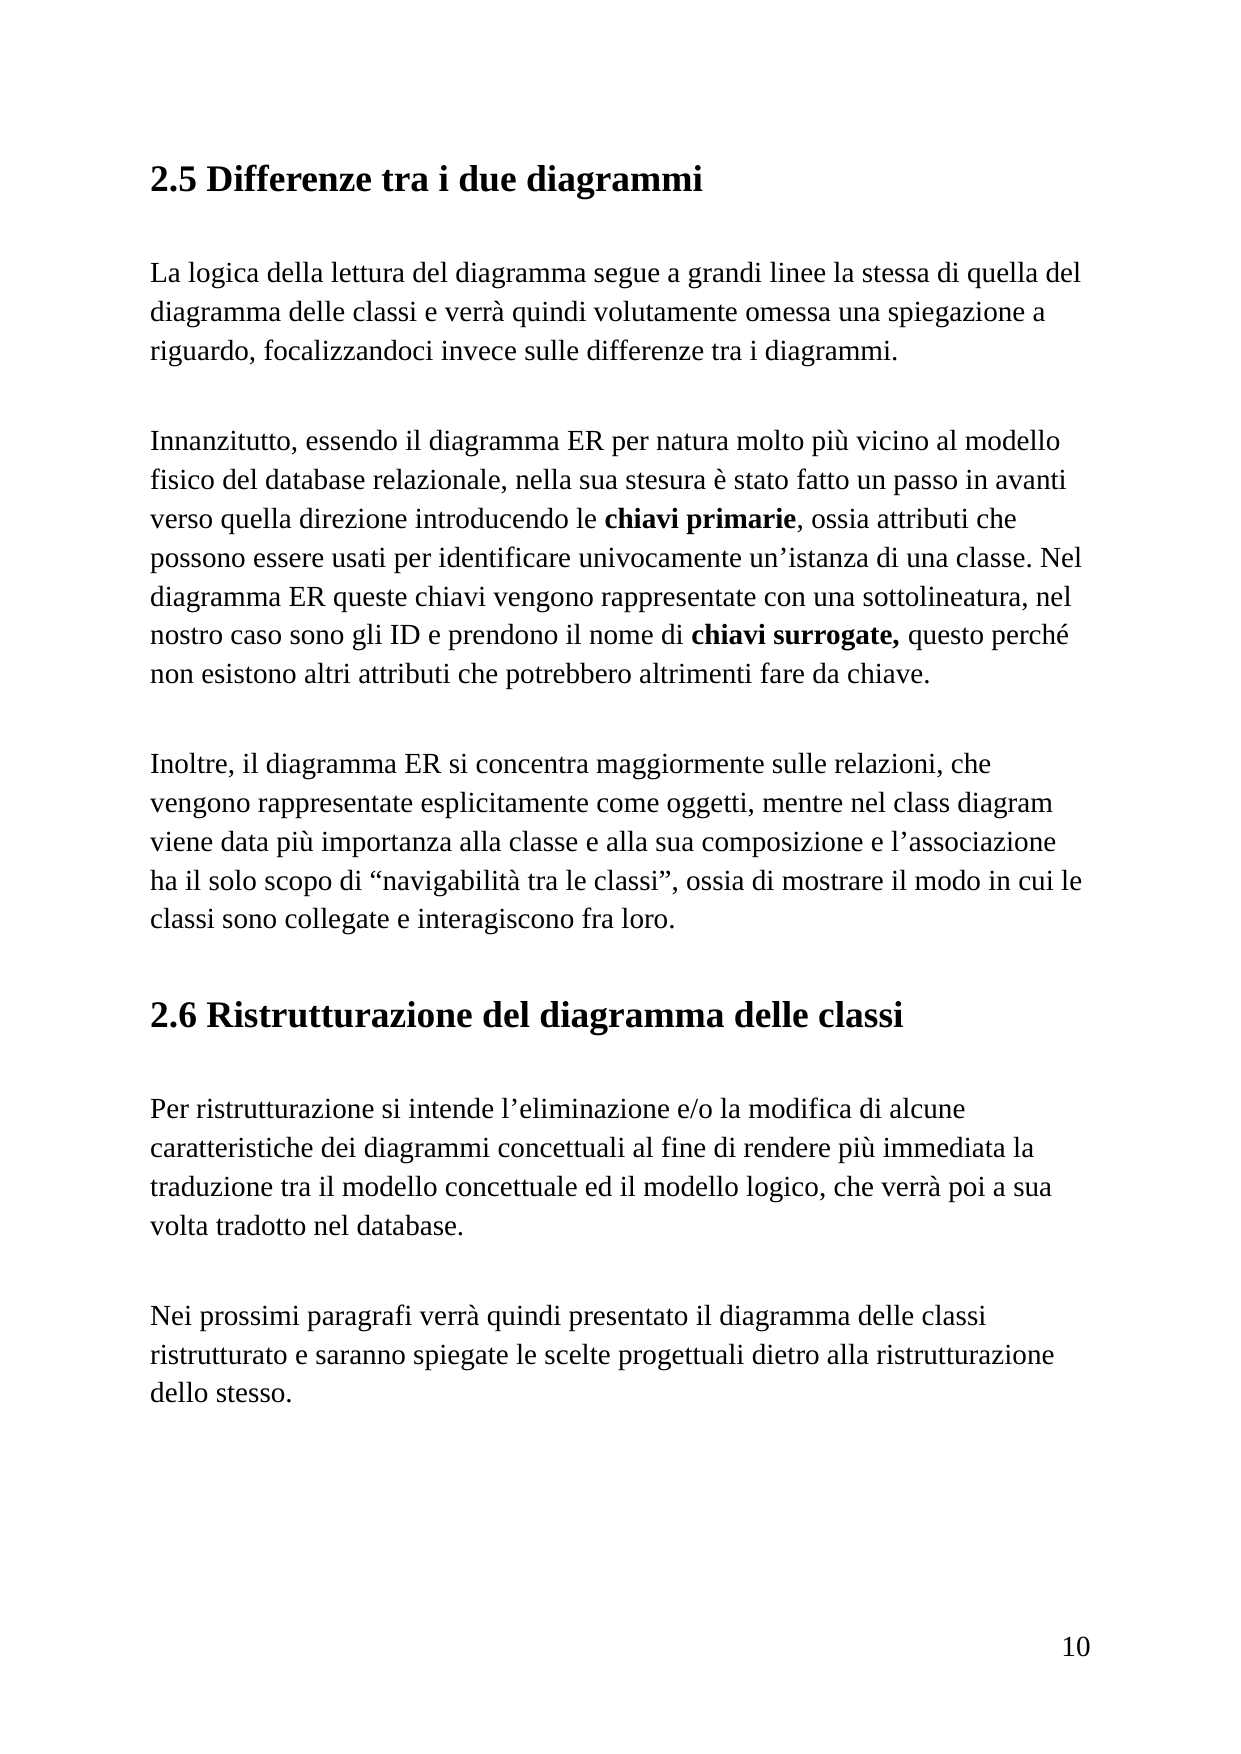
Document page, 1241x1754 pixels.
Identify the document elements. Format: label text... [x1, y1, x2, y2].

text 2.5 Differenze tra i due diagrammi [150, 150, 1090, 200]
text Innanzitutto, essendo il diagramma ER per natura molto più vicino al modello fisico del database relazionale, nella sua stesura è stato fatto un passo in avanti verso quella direzione introducendo le chiavi primarie, ossia attributi che possono essere usati per identificare univocamente un’istanza di una classe. Nel diagramma ER queste chiavi vengono rappresentate con una sottolineatura, nel nostro caso sono gli ID e prendono il nome di chiavi surrogate, questo perché non esistono altri attributi che potrebbero altrimenti fare da chiave. [150, 417, 1090, 691]
text Nei prossimi paragrafi verrà quindi presentato il diagramma delle classi ristrutturato e saranno spiegate le scelte progettuali dietro alla ristrutturazione dello stesso. [150, 1292, 1090, 1409]
text La logica della lettura del diagramma segue a grandi linee la stessa di quella del diagramma delle classi e verrà quindi volutamente omessa una spiegazione a riguardo, focalizzandoci invece sulle differenze tra i diagrammi. [150, 250, 1090, 367]
text Inoltre, il diagramma ER si concentra maggiormente sulle relazioni, che vengono rappresentate esplicitamente come oggetti, mentre nel class diagram viene data più importanza alla classe e alla sua composizione e l’associazione ha il solo scopo di “navigabilità tra le classi”, ossia di mostrare il modo in cui le classi sono collegate e interagiscono fra loro. [150, 741, 1090, 936]
text 2.6 Ristrutturazione del diagramma delle classi [150, 986, 1090, 1036]
text Per ristrutturazione si intende l’eliminazione e/o la modifica di alcune caratteristiche dei diagrammi concettuali al fine di rendere più immediata la traduzione tra il modello concettuale ed il modello logico, che verrà poi a sua volta tradotto nel database. [150, 1086, 1090, 1242]
